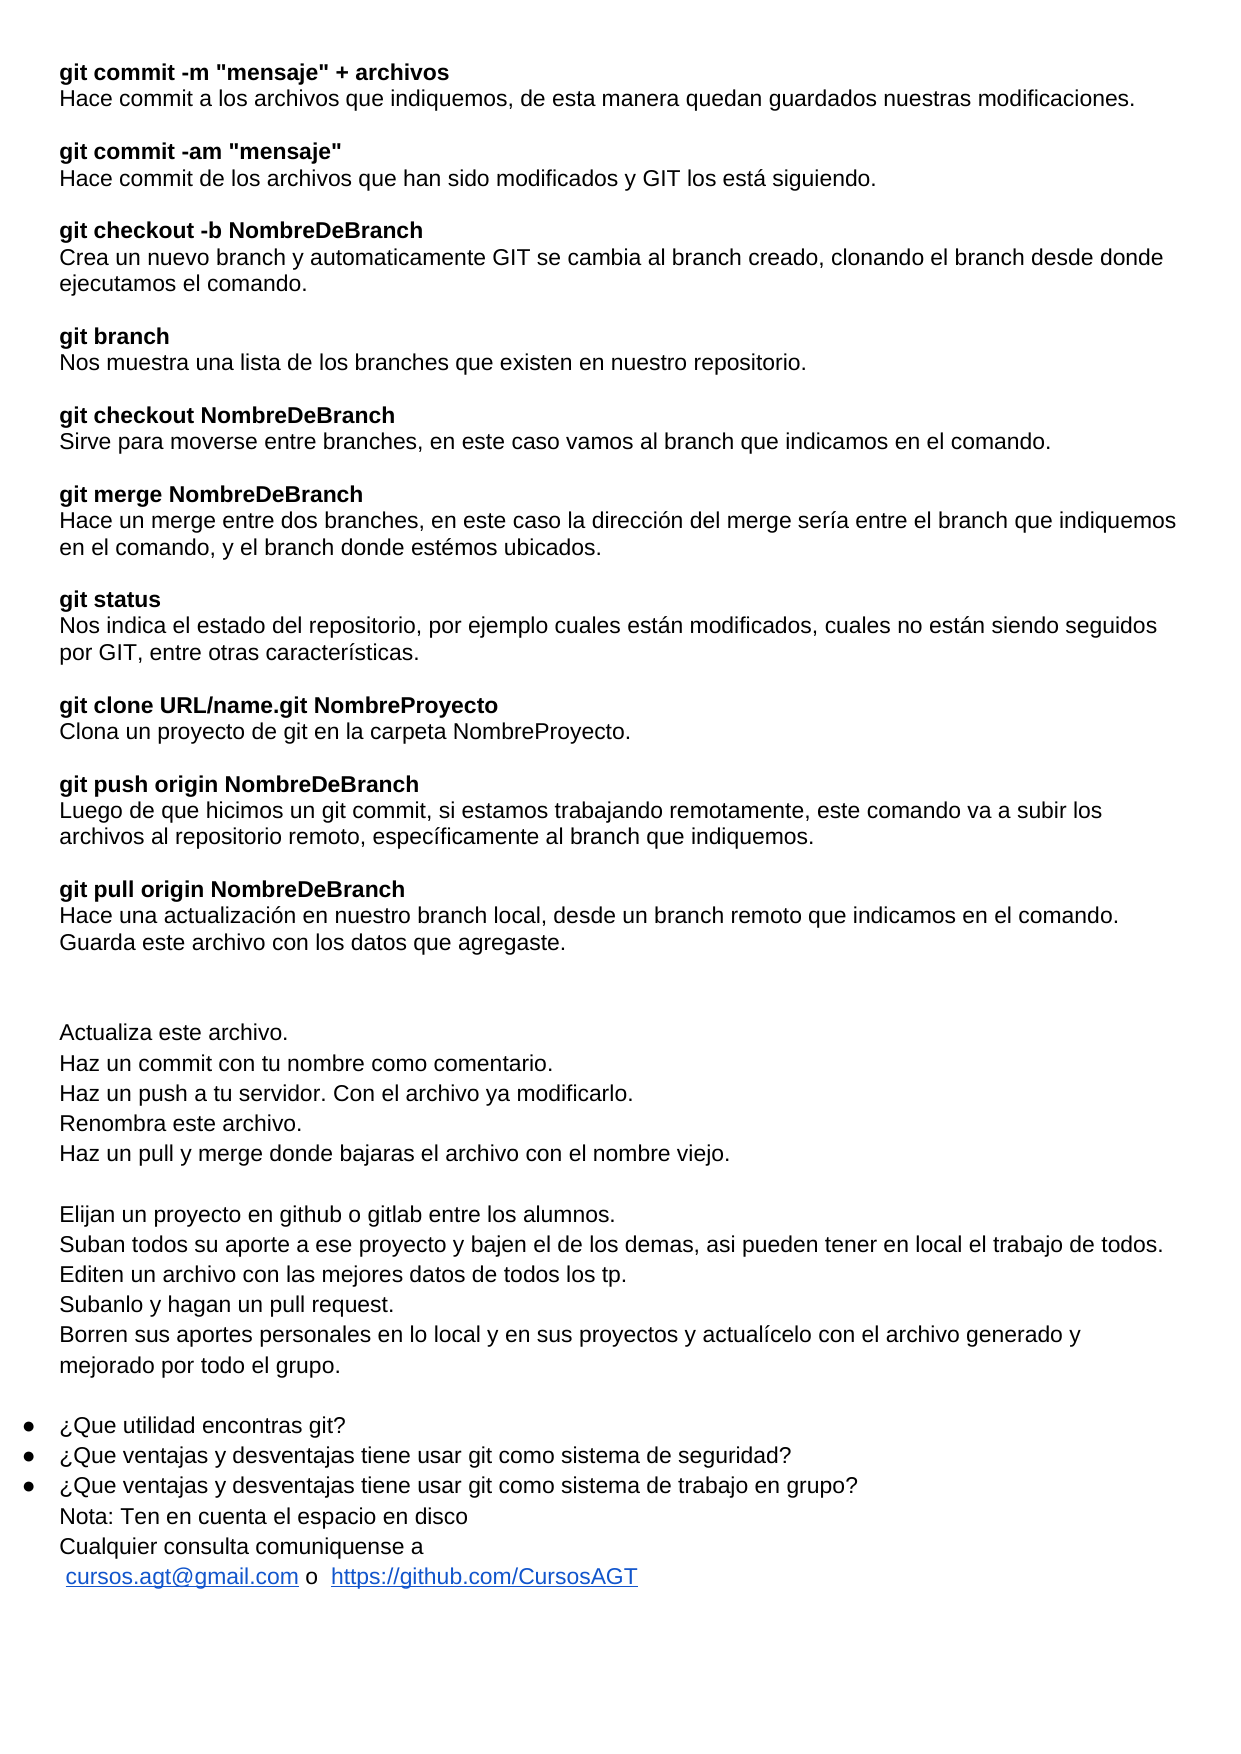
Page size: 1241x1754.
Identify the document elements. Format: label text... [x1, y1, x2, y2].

text Haz un pull y merge donde bajaras el archivo con el nombre viejo. [59, 1140, 1181, 1167]
text Crea un nuevo branch y automaticamente GIT se cambia al branch creado, clonando el branch desde donde ejecutamos el comando. [59, 243, 1181, 296]
text Clona un proyecto de git en la carpeta NombreProyecto. [59, 718, 1181, 744]
text Hace commit a los archivos que indiquemos, de esta manera quedan guardados nuestras modificaciones. [59, 85, 1181, 112]
text git pull origin NombreDeBranch [59, 876, 1181, 902]
text git checkout NombreDeBranch [59, 402, 1181, 428]
text git status [59, 586, 1181, 612]
text Haz un push a tu servidor. Con el archivo ya modificarlo. [59, 1080, 1181, 1106]
text git merge NombreDeBranch [59, 481, 1181, 507]
text Elijan un proyecto en github o gitlab entre los alumnos. [59, 1201, 1181, 1227]
text Nota: Ten en cuenta el espacio en disco [59, 1503, 1181, 1529]
text git commit -m "mensaje" + archivos [59, 59, 1181, 85]
text Editen un archivo con las mejores datos de todos los tp. [59, 1261, 1181, 1287]
list ¿Que ventajas y desventajas tiene usar git como sistema de seguridad? [22, 1442, 1181, 1469]
text git checkout -b NombreDeBranch [59, 217, 1181, 243]
text Luego de que hicimos un git commit, si estamos trabajando remotamente, este comando va a subir los archivos al repositorio remoto, específicamente al branch que indiquemos. [59, 797, 1181, 850]
text Haz un commit con tu nombre como comentario. [59, 1049, 1181, 1076]
text Hace commit de los archivos que han sido modificados y GIT los está siguiendo. [59, 164, 1181, 191]
text cursos.agt@gmail.com o https://github.com/CursosAGT [59, 1563, 1181, 1589]
text Nos muestra una lista de los branches que existen en nuestro repositorio. [59, 349, 1181, 375]
list ¿Que ventajas y desventajas tiene usar git como sistema de trabajo en grupo? [22, 1472, 1181, 1499]
text Renombra este archivo. [59, 1110, 1181, 1136]
text git branch [59, 323, 1181, 349]
text Nos indica el estado del repositorio, por ejemplo cuales están modificados, cuales no están siendo seguidos por GIT, entre otras características. [59, 612, 1181, 665]
text git clone URL/name.git NombreProyecto [59, 692, 1181, 718]
text Sirve para moverse entre branches, en este caso vamos al branch que indicamos en el comando. [59, 428, 1181, 454]
text git commit -am "mensaje" [59, 138, 1181, 164]
text Hace una actualización en nuestro branch local, desde un branch remoto que indicamos en el comando. [59, 902, 1181, 929]
text Cualquier consulta comuniquense a [59, 1533, 1181, 1559]
text Suban todos su aporte a ese proyecto y bajen el de los demas, asi pueden tener en local el trabajo de todos. [59, 1231, 1181, 1257]
text Subanlo y hagan un pull request. [59, 1291, 1181, 1318]
text Guarda este archivo con los datos que agregaste. [59, 929, 1181, 955]
text Hace un merge entre dos branches, en este caso la dirección del merge sería entre el branch que indiquemos en el comando, y el branch donde estémos ubicados. [59, 507, 1181, 560]
text git push origin NombreDeBranch [59, 771, 1181, 797]
text Actualiza este archivo. [59, 1019, 1181, 1046]
text Borren sus aportes personales en lo local y en sus proyectos y actualícelo con el archivo generado y mejorado por todo el grupo. [59, 1321, 1181, 1378]
list ¿Que utilidad encontras git? [22, 1412, 1181, 1438]
